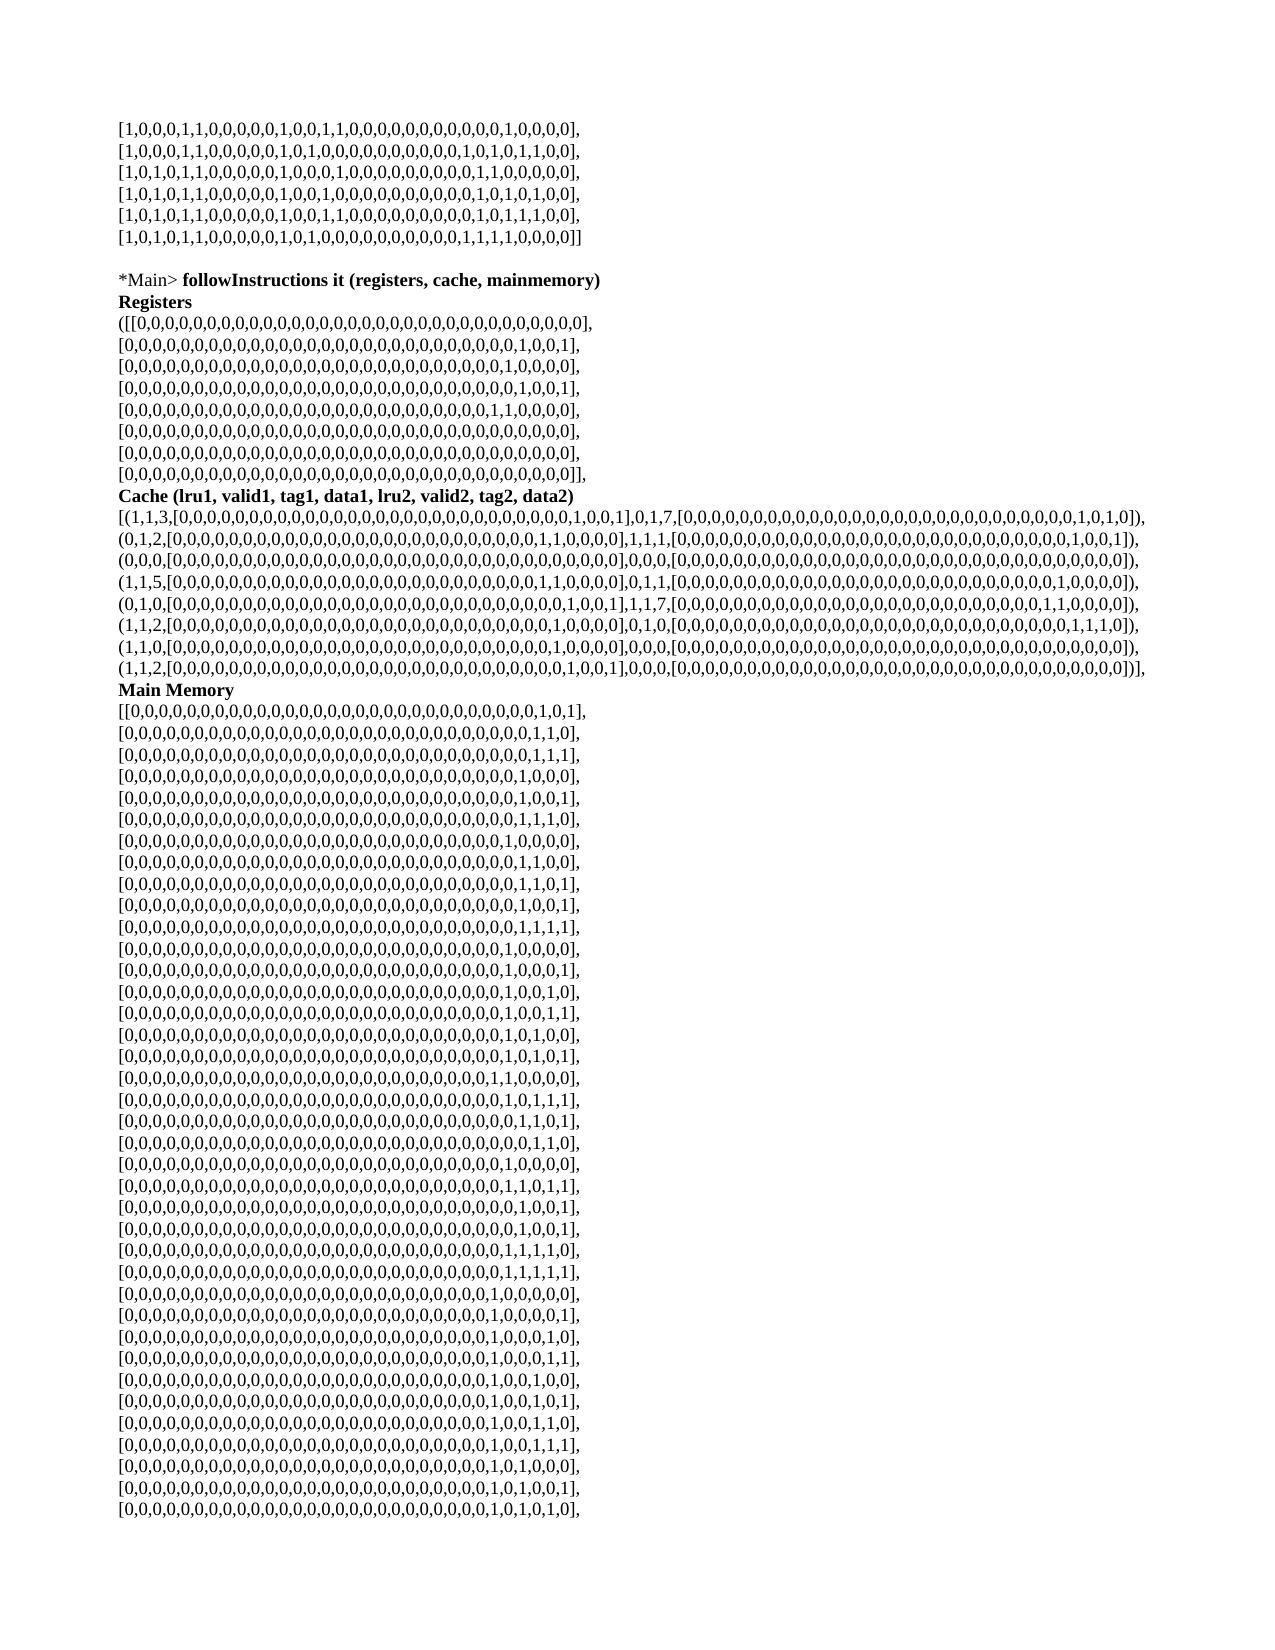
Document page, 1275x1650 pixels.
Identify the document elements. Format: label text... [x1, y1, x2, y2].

text [0,0,0,0,0,0,0,0,0,0,0,0,0,0,0,0,0,0,0,0,0,0,0,0,0,0,0,1,0,0,0,1], [118, 959, 1157, 981]
text [0,0,0,0,0,0,0,0,0,0,0,0,0,0,0,0,0,0,0,0,0,0,0,0,0,0,1,0,0,1,0,0], [118, 1369, 1157, 1390]
text [0,0,0,0,0,0,0,0,0,0,0,0,0,0,0,0,0,0,0,0,0,0,0,0,0,0,1,0,0,1,1,0], [118, 1412, 1157, 1433]
text [0,0,0,0,0,0,0,0,0,0,0,0,0,0,0,0,0,0,0,0,0,0,0,0,0,0,0,1,0,0,0,0], [118, 830, 1157, 851]
text [0,0,0,0,0,0,0,0,0,0,0,0,0,0,0,0,0,0,0,0,0,0,0,0,0,0,0,0,1,1,0,1], [118, 1110, 1157, 1132]
text [0,0,0,0,0,0,0,0,0,0,0,0,0,0,0,0,0,0,0,0,0,0,0,0,0,0,0,0,0,0,0,0]], [118, 463, 1157, 485]
text *Main> followInstructions it (registers, cache, mainmemory) [118, 269, 1157, 291]
text [0,0,0,0,0,0,0,0,0,0,0,0,0,0,0,0,0,0,0,0,0,0,0,0,0,0,0,0,1,0,0,1], [118, 1196, 1157, 1218]
text [1,0,0,0,1,1,0,0,0,0,0,1,0,1,0,0,0,0,0,0,0,0,0,0,1,0,1,0,1,1,0,0], [118, 140, 1157, 161]
text (1,1,0,[0,0,0,0,0,0,0,0,0,0,0,0,0,0,0,0,0,0,0,0,0,0,0,0,0,0,0,1,0,0,0,0],0,0,0,[0,0,0,0,0,0,0,0,0,0,0,0,0,0,0,0,0,0,0,0,0,0,0,0,0,0,0,0,0,0,0,0]), [118, 636, 1157, 657]
text [0,0,0,0,0,0,0,0,0,0,0,0,0,0,0,0,0,0,0,0,0,0,0,0,0,0,0,1,0,0,1,1], [118, 1002, 1157, 1024]
text [0,0,0,0,0,0,0,0,0,0,0,0,0,0,0,0,0,0,0,0,0,0,0,0,0,0,0,1,0,0,0,0], [118, 1153, 1157, 1175]
text [1,0,1,0,1,1,0,0,0,0,0,1,0,0,1,0,0,0,0,0,0,0,0,0,0,1,0,1,0,1,0,0], [118, 183, 1157, 204]
text [0,0,0,0,0,0,0,0,0,0,0,0,0,0,0,0,0,0,0,0,0,0,0,0,0,0,1,0,1,0,0,0], [118, 1455, 1157, 1477]
text [[0,0,0,0,0,0,0,0,0,0,0,0,0,0,0,0,0,0,0,0,0,0,0,0,0,0,0,0,0,1,0,1], [118, 700, 1157, 722]
text (0,1,2,[0,0,0,0,0,0,0,0,0,0,0,0,0,0,0,0,0,0,0,0,0,0,0,0,0,0,1,1,0,0,0,0],1,1,1,[0,0,0,0,0,0,0,0,0,0,0,0,0,0,0,0,0,0,0,0,0,0,0,0,0,0,0,0,1,0,0,1]), [118, 528, 1157, 549]
text [0,0,0,0,0,0,0,0,0,0,0,0,0,0,0,0,0,0,0,0,0,0,0,0,0,0,0,1,0,0,0,0], [118, 937, 1157, 959]
text [0,0,0,0,0,0,0,0,0,0,0,0,0,0,0,0,0,0,0,0,0,0,0,0,0,0,0,1,1,1,1,1], [118, 1261, 1157, 1282]
text [0,0,0,0,0,0,0,0,0,0,0,0,0,0,0,0,0,0,0,0,0,0,0,0,0,0,0,0,1,1,1,1], [118, 916, 1157, 937]
text (0,0,0,[0,0,0,0,0,0,0,0,0,0,0,0,0,0,0,0,0,0,0,0,0,0,0,0,0,0,0,0,0,0,0,0],0,0,0,[0,0,0,0,0,0,0,0,0,0,0,0,0,0,0,0,0,0,0,0,0,0,0,0,0,0,0,0,0,0,0,0]), [118, 549, 1157, 571]
text [0,0,0,0,0,0,0,0,0,0,0,0,0,0,0,0,0,0,0,0,0,0,0,0,0,0,1,0,0,1,1,1], [118, 1433, 1157, 1455]
text [0,0,0,0,0,0,0,0,0,0,0,0,0,0,0,0,0,0,0,0,0,0,0,0,0,0,0,0,1,0,0,1], [118, 377, 1157, 398]
text [0,0,0,0,0,0,0,0,0,0,0,0,0,0,0,0,0,0,0,0,0,0,0,0,0,0,0,1,0,0,1,0], [118, 981, 1157, 1002]
text [1,0,0,0,1,1,0,0,0,0,0,1,0,0,1,1,0,0,0,0,0,0,0,0,0,0,0,1,0,0,0,0], [118, 118, 1157, 140]
text [0,0,0,0,0,0,0,0,0,0,0,0,0,0,0,0,0,0,0,0,0,0,0,0,0,0,0,1,1,0,1,1], [118, 1175, 1157, 1196]
text [1,0,1,0,1,1,0,0,0,0,0,1,0,0,0,1,0,0,0,0,0,0,0,0,0,1,1,0,0,0,0,0], [118, 161, 1157, 183]
text [0,0,0,0,0,0,0,0,0,0,0,0,0,0,0,0,0,0,0,0,0,0,0,0,0,0,0,0,1,0,0,1], [118, 334, 1157, 355]
text [0,0,0,0,0,0,0,0,0,0,0,0,0,0,0,0,0,0,0,0,0,0,0,0,0,0,0,0,0,0,0,0], [118, 442, 1157, 463]
text [0,0,0,0,0,0,0,0,0,0,0,0,0,0,0,0,0,0,0,0,0,0,0,0,0,0,1,0,0,0,1,0], [118, 1326, 1157, 1347]
text [0,0,0,0,0,0,0,0,0,0,0,0,0,0,0,0,0,0,0,0,0,0,0,0,0,0,1,1,0,0,0,0], [118, 398, 1157, 420]
text [0,0,0,0,0,0,0,0,0,0,0,0,0,0,0,0,0,0,0,0,0,0,0,0,0,0,1,0,1,0,0,1], [118, 1477, 1157, 1498]
text [0,0,0,0,0,0,0,0,0,0,0,0,0,0,0,0,0,0,0,0,0,0,0,0,0,0,0,0,0,1,1,0], [118, 722, 1157, 743]
text [1,0,1,0,1,1,0,0,0,0,0,1,0,0,1,1,0,0,0,0,0,0,0,0,0,1,0,1,1,1,0,0], [118, 204, 1157, 226]
text [1,0,1,0,1,1,0,0,0,0,0,1,0,1,0,0,0,0,0,0,0,0,0,0,1,1,1,1,0,0,0,0]] [118, 226, 1157, 247]
text [0,0,0,0,0,0,0,0,0,0,0,0,0,0,0,0,0,0,0,0,0,0,0,0,0,0,0,0,1,1,1,0], [118, 808, 1157, 830]
text ([[0,0,0,0,0,0,0,0,0,0,0,0,0,0,0,0,0,0,0,0,0,0,0,0,0,0,0,0,0,0,0,0], [118, 312, 1157, 334]
text [(1,1,3,[0,0,0,0,0,0,0,0,0,0,0,0,0,0,0,0,0,0,0,0,0,0,0,0,0,0,0,0,1,0,0,1],0,1,7,[0,0,0,0,0,0,0,0,0,0,0,0,0,0,0,0,0,0,0,0,0,0,0,0,0,0,0,0,1,0,1,0]), [118, 506, 1157, 528]
text [0,0,0,0,0,0,0,0,0,0,0,0,0,0,0,0,0,0,0,0,0,0,0,0,0,0,0,0,1,0,0,1], [118, 787, 1157, 808]
text [0,0,0,0,0,0,0,0,0,0,0,0,0,0,0,0,0,0,0,0,0,0,0,0,0,0,0,1,1,1,1,0], [118, 1239, 1157, 1261]
text (1,1,2,[0,0,0,0,0,0,0,0,0,0,0,0,0,0,0,0,0,0,0,0,0,0,0,0,0,0,0,1,0,0,0,0],0,1,0,[0,0,0,0,0,0,0,0,0,0,0,0,0,0,0,0,0,0,0,0,0,0,0,0,0,0,0,0,1,1,1,0]), [118, 614, 1157, 636]
text [0,0,0,0,0,0,0,0,0,0,0,0,0,0,0,0,0,0,0,0,0,0,0,0,0,0,0,0,1,0,0,1], [118, 1218, 1157, 1239]
text (1,1,2,[0,0,0,0,0,0,0,0,0,0,0,0,0,0,0,0,0,0,0,0,0,0,0,0,0,0,0,0,1,0,0,1],0,0,0,[0,0,0,0,0,0,0,0,0,0,0,0,0,0,0,0,0,0,0,0,0,0,0,0,0,0,0,0,0,0,0,0])], [118, 657, 1157, 679]
text [0,0,0,0,0,0,0,0,0,0,0,0,0,0,0,0,0,0,0,0,0,0,0,0,0,0,0,0,1,0,0,1], [118, 894, 1157, 916]
text [0,0,0,0,0,0,0,0,0,0,0,0,0,0,0,0,0,0,0,0,0,0,0,0,0,0,0,1,0,0,0,0], [118, 355, 1157, 377]
text [0,0,0,0,0,0,0,0,0,0,0,0,0,0,0,0,0,0,0,0,0,0,0,0,0,0,0,0,1,1,0,0], [118, 851, 1157, 873]
text [0,0,0,0,0,0,0,0,0,0,0,0,0,0,0,0,0,0,0,0,0,0,0,0,0,0,1,0,0,1,0,1], [118, 1390, 1157, 1412]
text [0,0,0,0,0,0,0,0,0,0,0,0,0,0,0,0,0,0,0,0,0,0,0,0,0,0,1,1,0,0,0,0], [118, 1067, 1157, 1088]
text [0,0,0,0,0,0,0,0,0,0,0,0,0,0,0,0,0,0,0,0,0,0,0,0,0,0,0,1,0,1,0,0], [118, 1024, 1157, 1045]
text [0,0,0,0,0,0,0,0,0,0,0,0,0,0,0,0,0,0,0,0,0,0,0,0,0,0,1,0,0,0,1,1], [118, 1347, 1157, 1369]
text (1,1,5,[0,0,0,0,0,0,0,0,0,0,0,0,0,0,0,0,0,0,0,0,0,0,0,0,0,0,1,1,0,0,0,0],0,1,1,[0,0,0,0,0,0,0,0,0,0,0,0,0,0,0,0,0,0,0,0,0,0,0,0,0,0,0,1,0,0,0,0]), [118, 571, 1157, 592]
text [0,0,0,0,0,0,0,0,0,0,0,0,0,0,0,0,0,0,0,0,0,0,0,0,0,0,0,0,0,0,0,0], [118, 420, 1157, 442]
text Main Memory [118, 679, 1157, 700]
text [0,0,0,0,0,0,0,0,0,0,0,0,0,0,0,0,0,0,0,0,0,0,0,0,0,0,0,1,0,1,0,1], [118, 1045, 1157, 1067]
text [0,0,0,0,0,0,0,0,0,0,0,0,0,0,0,0,0,0,0,0,0,0,0,0,0,0,0,1,0,1,1,1], [118, 1088, 1157, 1110]
text [0,0,0,0,0,0,0,0,0,0,0,0,0,0,0,0,0,0,0,0,0,0,0,0,0,0,0,0,0,1,1,0], [118, 1132, 1157, 1153]
text [0,0,0,0,0,0,0,0,0,0,0,0,0,0,0,0,0,0,0,0,0,0,0,0,0,0,0,0,0,1,1,1], [118, 743, 1157, 765]
text [0,0,0,0,0,0,0,0,0,0,0,0,0,0,0,0,0,0,0,0,0,0,0,0,0,0,1,0,0,0,0,0], [118, 1282, 1157, 1304]
text [0,0,0,0,0,0,0,0,0,0,0,0,0,0,0,0,0,0,0,0,0,0,0,0,0,0,0,0,1,1,0,1], [118, 873, 1157, 894]
text Registers [118, 291, 1157, 312]
text [0,0,0,0,0,0,0,0,0,0,0,0,0,0,0,0,0,0,0,0,0,0,0,0,0,0,1,0,0,0,0,1], [118, 1304, 1157, 1326]
text (0,1,0,[0,0,0,0,0,0,0,0,0,0,0,0,0,0,0,0,0,0,0,0,0,0,0,0,0,0,0,0,1,0,0,1],1,1,7,[0,0,0,0,0,0,0,0,0,0,0,0,0,0,0,0,0,0,0,0,0,0,0,0,0,0,1,1,0,0,0,0]), [118, 592, 1157, 614]
text [0,0,0,0,0,0,0,0,0,0,0,0,0,0,0,0,0,0,0,0,0,0,0,0,0,0,1,0,1,0,1,0], [118, 1498, 1157, 1520]
text [0,0,0,0,0,0,0,0,0,0,0,0,0,0,0,0,0,0,0,0,0,0,0,0,0,0,0,0,1,0,0,0], [118, 765, 1157, 787]
text Cache (lru1, valid1, tag1, data1, lru2, valid2, tag2, data2) [118, 485, 1157, 506]
